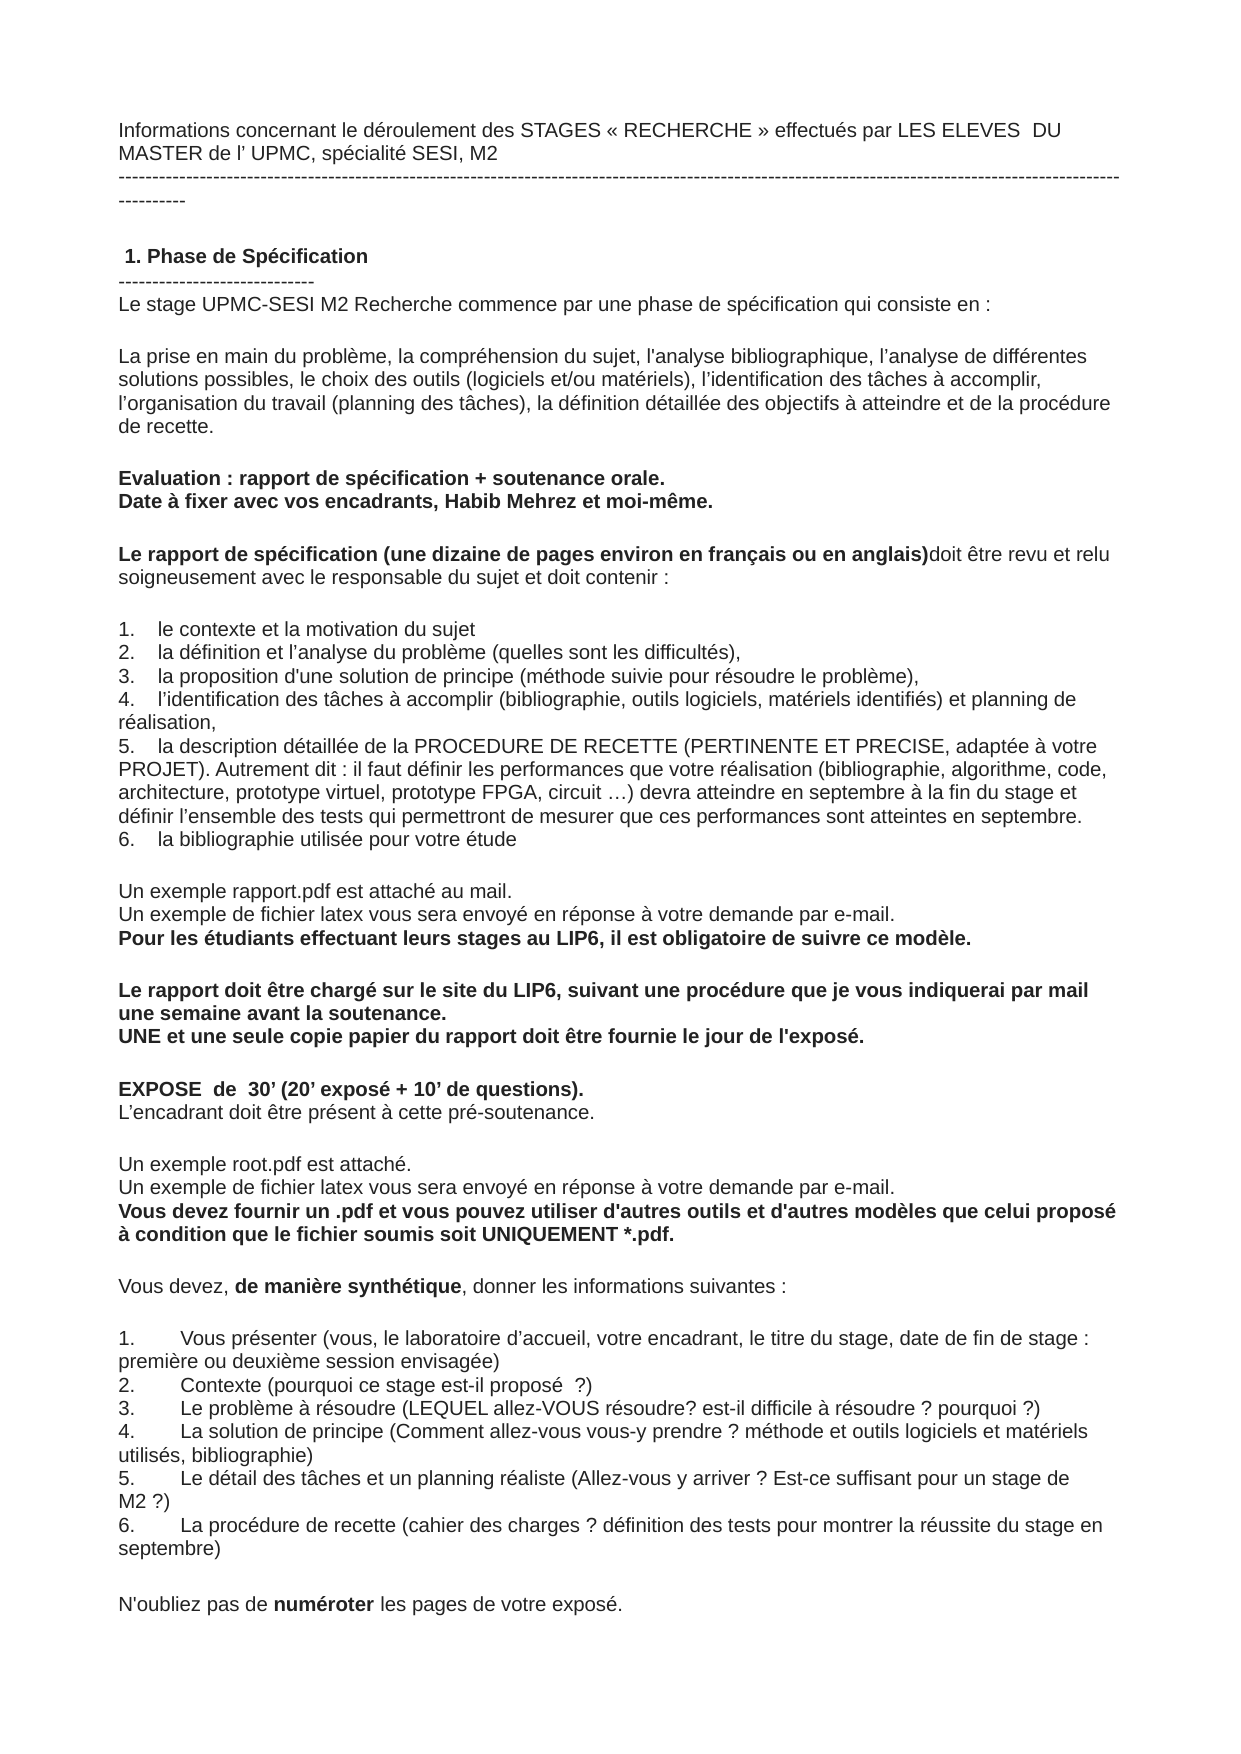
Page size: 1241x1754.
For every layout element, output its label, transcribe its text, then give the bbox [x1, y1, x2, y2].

text Informations concernant le déroulement des STAGES « RECHERCHE » effectués par LES ELEVES DU MASTER de l’ UPMC, spécialité SESI, M2 -------------------------------------------------------------------------------------------------------------------------------------------------------------- 1. Phase de Spécification ----------------------------- Le stage UPMC-SESI M2 Recherche commence par une phase de spécification qui consiste en : La prise en main du problème, la compréhension du sujet, l'analyse bibliographique, l’analyse de différentes solutions possibles, le choix des outils (logiciels et/ou matériels), l’identification des tâches à accomplir, l’organisation du travail (planning des tâches), la définition détaillée des objectifs à atteindre et de la procédure de recette. Evaluation : rapport de spécification + soutenance orale. Date à fixer avec vos encadrants, Habib Mehrez et moi-même. Le rapport de spécification (une dizaine de pages environ en français ou en anglais)doit être revu et relu soigneusement avec le responsable du sujet et doit contenir : 1. le contexte et la motivation du sujet 2. la définition et l’analyse du problème (quelles sont les difficultés), 3. la proposition d'une solution de principe (méthode suivie pour résoudre le problème), 4. l’identification des tâches à accomplir (bibliographie, outils logiciels, matériels identifiés) et planning de réalisation, 5. la description détaillée de la PROCEDURE DE RECETTE (PERTINENTE ET PRECISE, adaptée à votre PROJET). Autrement dit : il faut définir les performances que votre réalisation (bibliographie, algorithme, code, architecture, prototype virtuel, prototype FPGA, circuit …) devra atteindre en septembre à la fin du stage et définir l’ensemble des tests qui permettront de mesurer que ces performances sont atteintes en septembre. 6. la bibliographie utilisée pour votre étude Un exemple rapport.pdf est attaché au mail. Un exemple de fichier latex vous sera envoyé en réponse à votre demande par e-mail. Pour les étudiants effectuant leurs stages au LIP6, il est obligatoire de suivre ce modèle. Le rapport doit être chargé sur le site du LIP6, suivant une procédure que je vous indiquerai par mail une semaine avant la soutenance. UNE et une seule copie papier du rapport doit être fournie le jour de l'exposé. EXPOSE de 30’ (20’ exposé + 10’ de questions). L’encadrant doit être présent à cette pré-soutenance. Un exemple root.pdf est attaché. Un exemple de fichier latex vous sera envoyé en réponse à votre demande par e-mail. Vous devez fournir un .pdf et vous pouvez utiliser d'autres outils et d'autres modèles que celui proposé à condition que le fichier soumis soit UNIQUEMENT *.pdf. Vous devez, de manière synthétique, donner les informations suivantes : 1. Vous présenter (vous, le laboratoire d’accueil, votre encadrant, le titre du stage, date de fin de stage : première ou deuxième session envisagée) 2. Contexte (pourquoi ce stage est-il proposé ?) 3. Le problème à résoudre (LEQUEL allez-VOUS résoudre? est-il difficile à résoudre ? pourquoi ?) 4. La solution de principe (Comment allez-vous vous-y prendre ? méthode et outils logiciels et matériels utilisés, bibliographie) 5. Le détail des tâches et un planning réaliste (Allez-vous y arriver ? Est-ce suffisant pour un stage de M2 ?) 6. La procédure de recette (cahier des charges ? définition des tests pour montrer la réussite du stage en septembre) N'oubliez pas de numéroter les pages de votre exposé. [118, 118, 1122, 1617]
